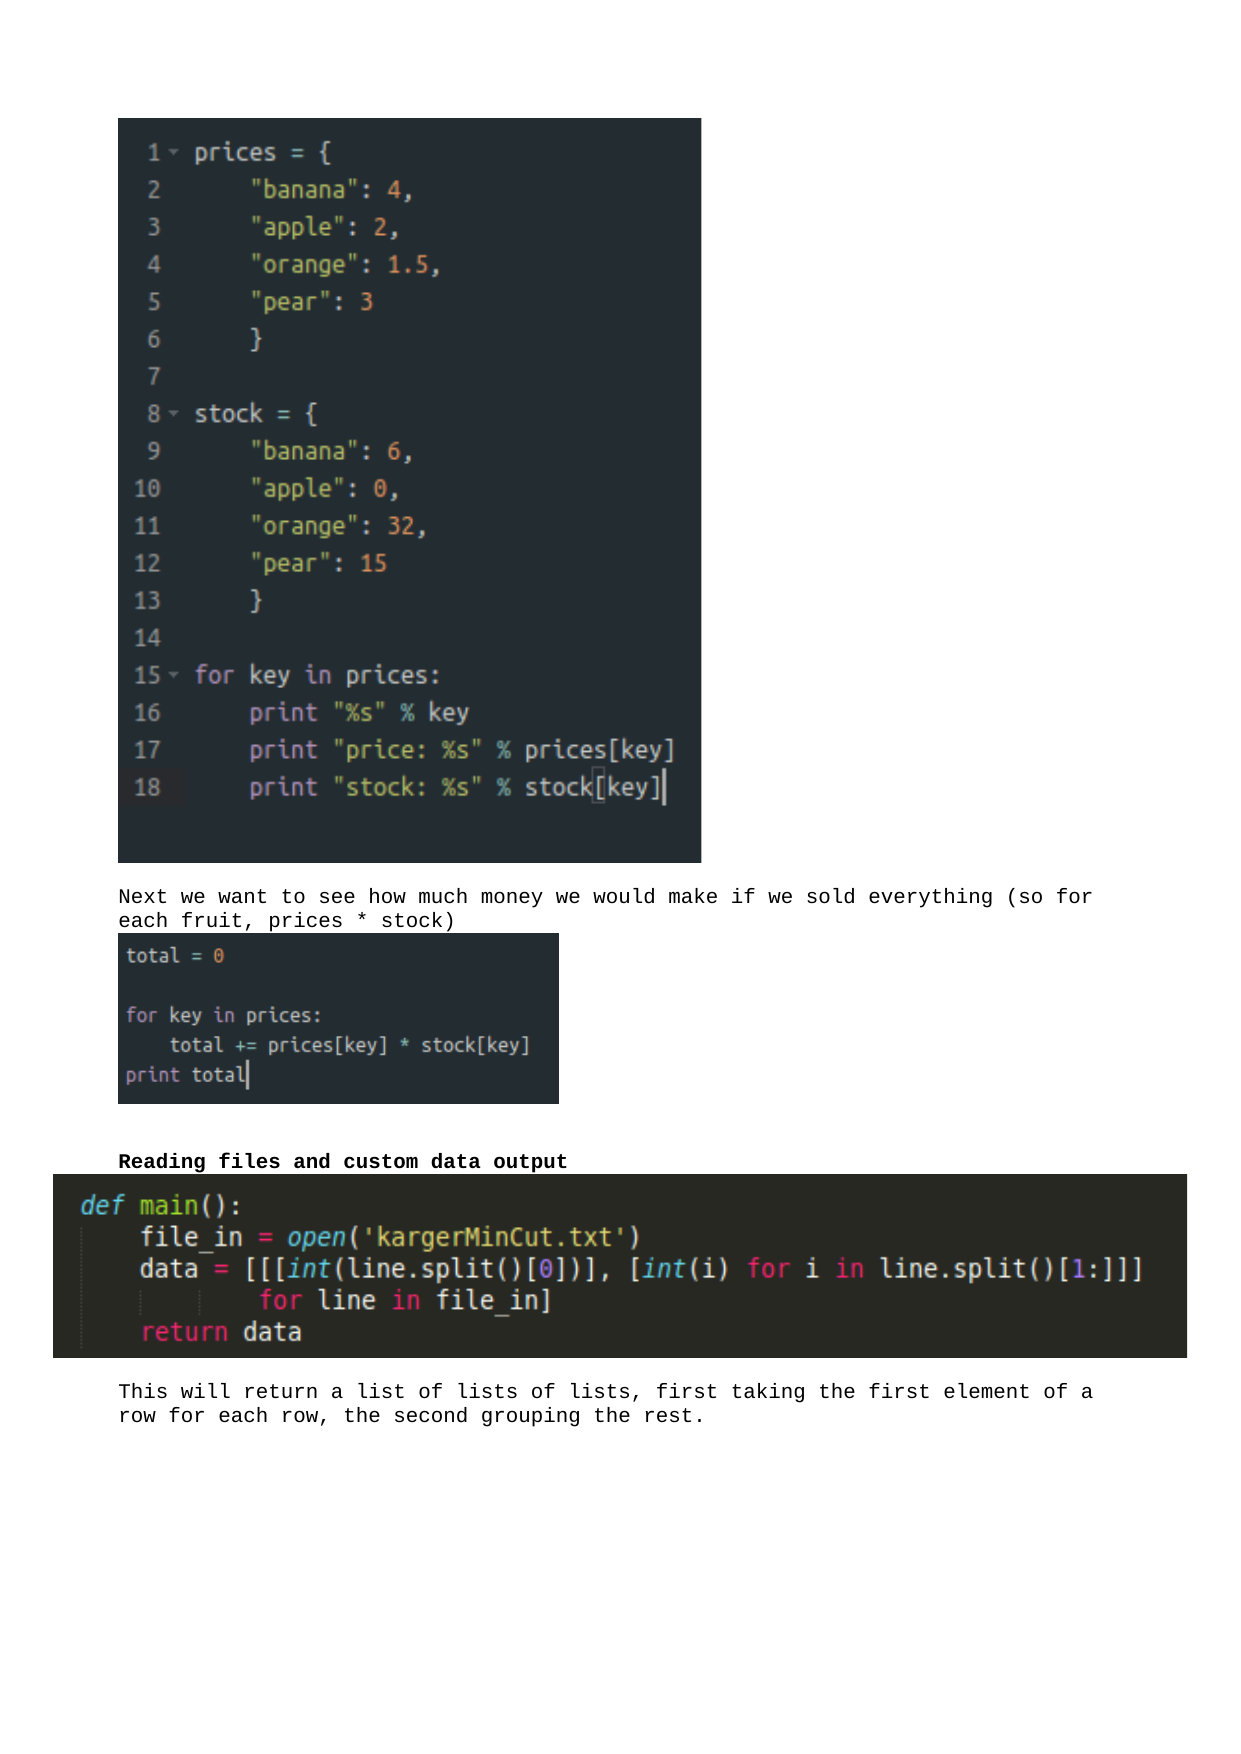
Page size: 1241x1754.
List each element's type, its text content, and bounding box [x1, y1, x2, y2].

text Next we want to see how much money we would make if we sold everything (so for each fruit, prices * stock) [118, 886, 1122, 933]
picture [53, 1174, 1188, 1358]
text This will return a list of lists of lists, first taking the first element of a row for each row, the second grouping the rest. [118, 1381, 1122, 1428]
picture [118, 118, 702, 863]
picture [118, 933, 559, 1104]
text Reading files and custom data output [118, 1151, 1122, 1174]
